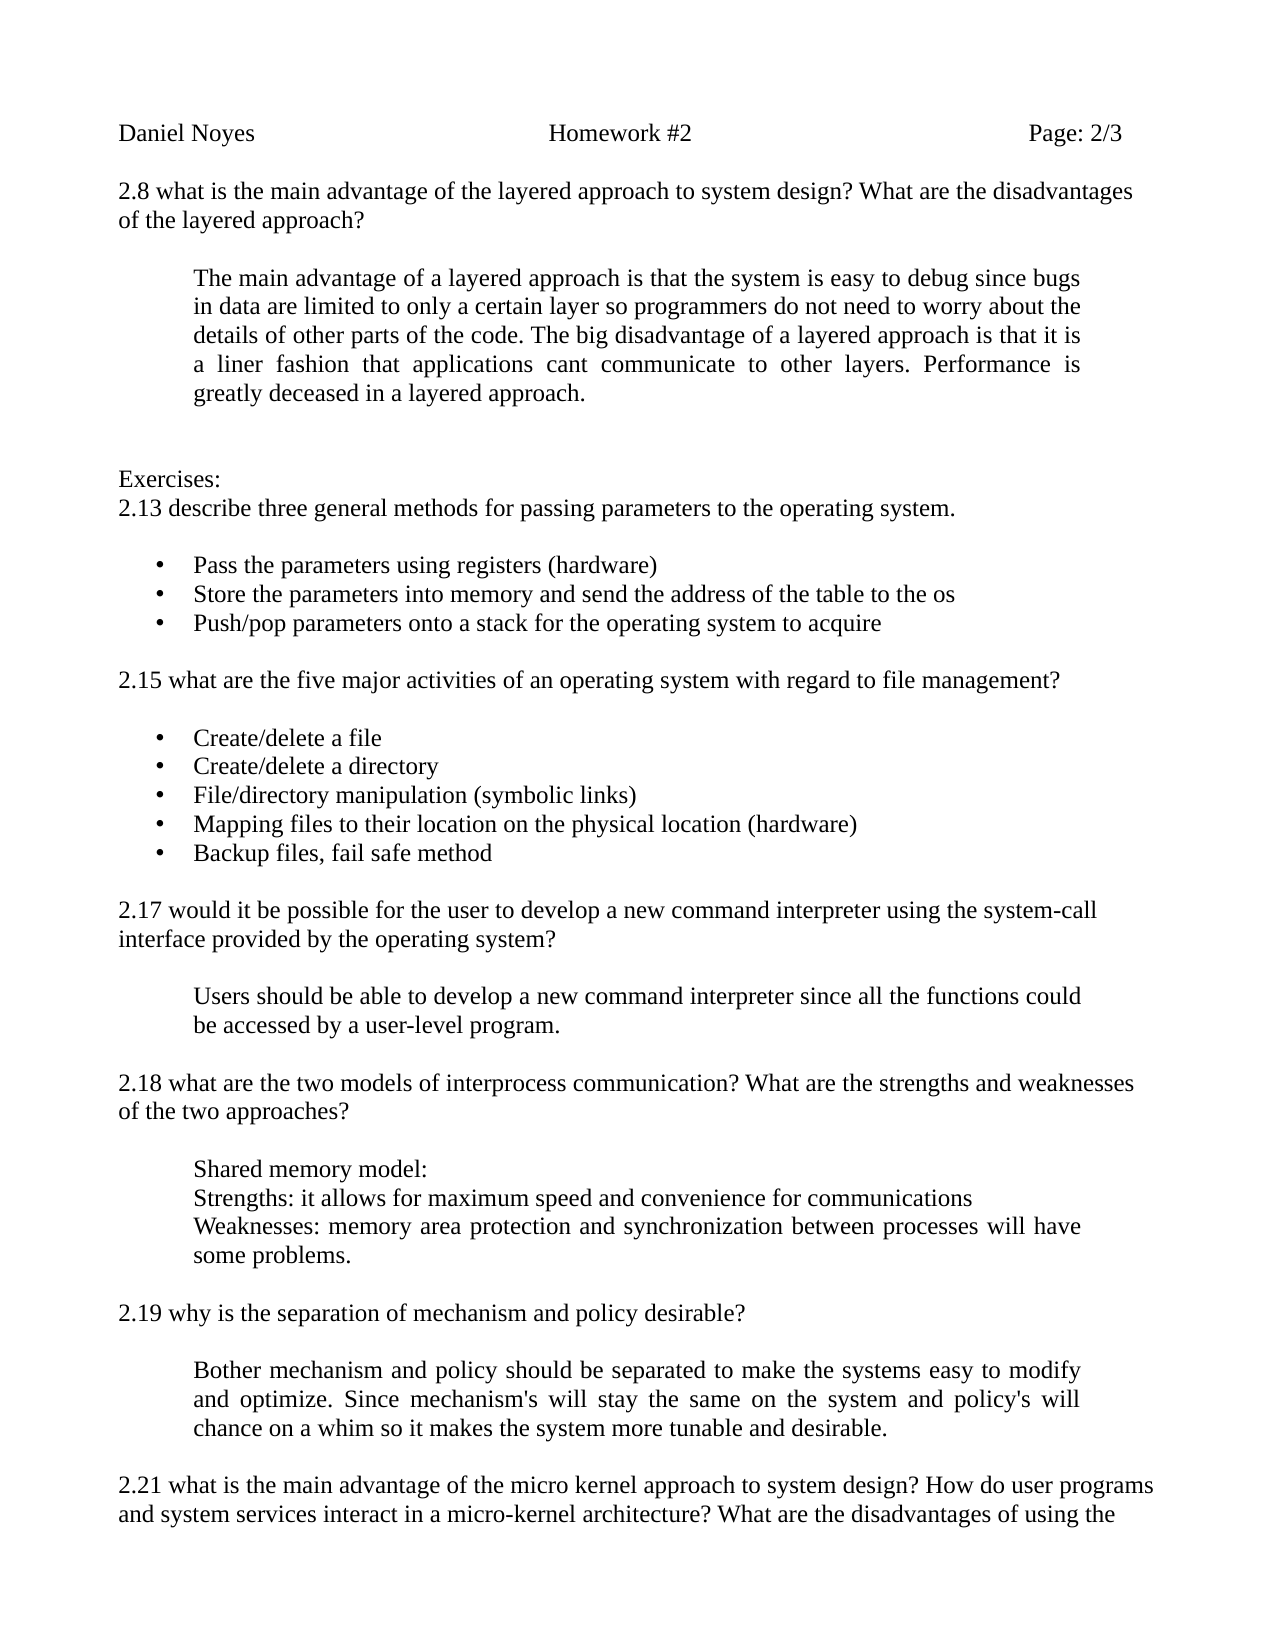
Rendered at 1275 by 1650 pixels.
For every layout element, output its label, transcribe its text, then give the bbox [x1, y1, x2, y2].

text Bother mechanism and policy should be separated to make the systems easy to modify and optimize. Since mechanism's will stay the same on the system and policy's will chance on a whim so it makes the system more tunable and desirable. [193, 1355, 1082, 1441]
list Store the parameters into memory and send the address of the table to the os [156, 579, 1157, 608]
list File/directory manipulation (symbolic links) [156, 780, 1157, 809]
list Push/pop parameters onto a stack for the operating system to acquire [156, 608, 1157, 636]
text The main advantage of a layered approach is that the system is easy to debug since bugs in data are limited to only a certain layer so programmers do not need to worry about the details of other parts of the code. The big disadvantage of a layered approach is that it is a liner fashion that applications cant communicate to other layers. Performance is greatly deceased in a layered approach. [193, 263, 1082, 406]
text Users should be able to develop a new command interpreter since all the functions could be accessed by a user-level program. [193, 981, 1082, 1039]
text 2.15 what are the five major activities of an operating system with regard to file management? [118, 665, 1157, 694]
text 2.13 describe three general methods for passing parameters to the operating system. [118, 493, 1157, 521]
text 2.8 what is the main advantage of the layered approach to system design? What are the disadvantages of the layered approach? [118, 176, 1157, 234]
text Strengths: it allows for maximum speed and convenience for communications [193, 1183, 1082, 1211]
list Mapping files to their location on the physical location (hardware) [156, 809, 1157, 838]
text Exercises: [118, 464, 1157, 493]
text 2.19 why is the separation of mechanism and policy desirable? [118, 1298, 1157, 1326]
text Weaknesses: memory area protection and synchronization between processes will have some problems. [193, 1211, 1082, 1269]
text 2.21 what is the main advantage of the micro kernel approach to system design? How do user programs and system services interact in a micro-kernel architecture? What are the disadvantages of using the [118, 1470, 1157, 1528]
list Create/delete a file [156, 723, 1157, 751]
text 2.17 would it be possible for the user to develop a new command interpreter using the system-call interface provided by the operating system? [118, 895, 1157, 953]
text Shared memory model: [193, 1154, 1082, 1183]
list Pass the parameters using registers (hardware) [156, 550, 1157, 579]
text 2.18 what are the two models of interprocess communication? What are the strengths and weaknesses of the two approaches? [118, 1068, 1157, 1125]
list Backup files, fail safe method [156, 838, 1157, 866]
list Create/delete a directory [156, 751, 1157, 780]
